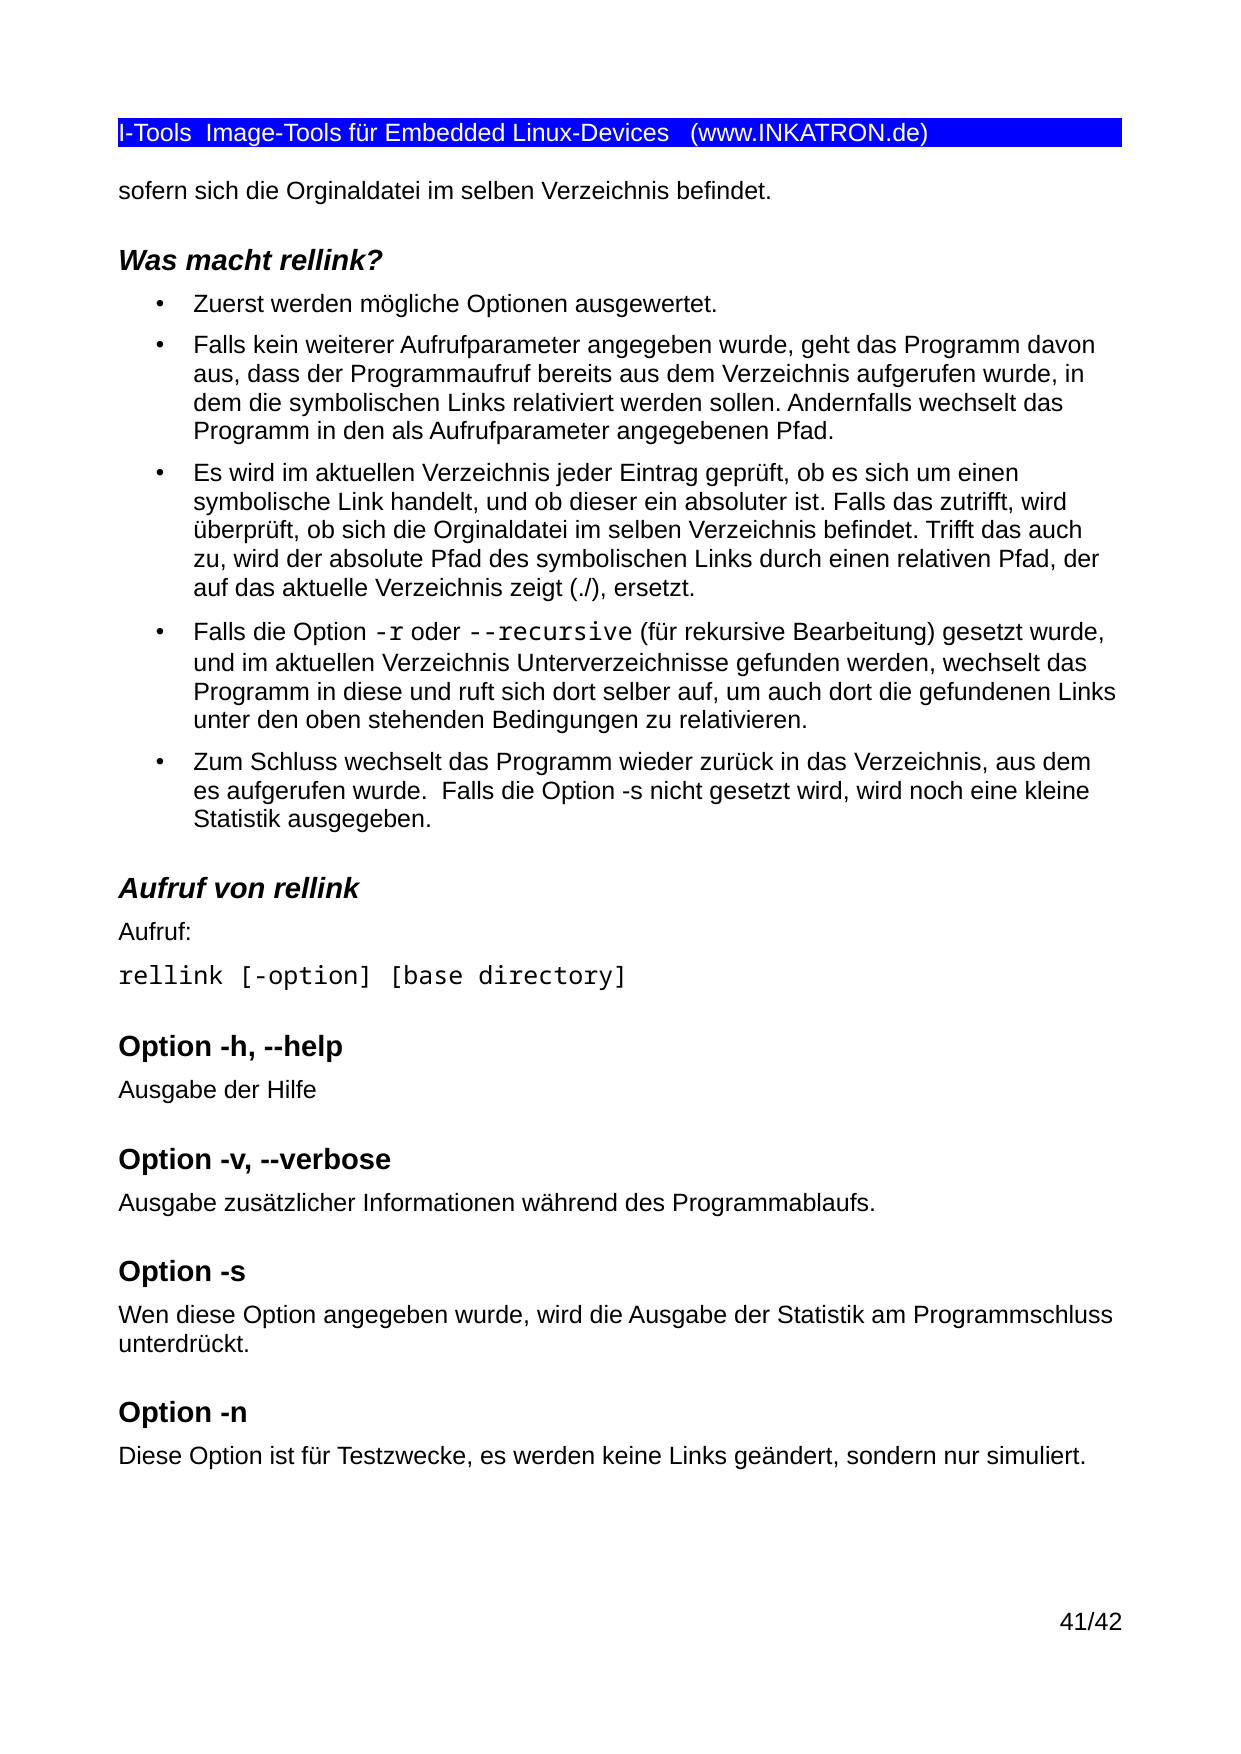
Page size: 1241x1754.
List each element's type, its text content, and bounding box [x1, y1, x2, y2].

subtitle Aufruf von rellink [118, 871, 1122, 904]
subtitle Was macht rellink? [118, 243, 1122, 276]
subtitle Option -s [118, 1254, 1122, 1288]
subtitle Option -v, --verbose [118, 1142, 1122, 1175]
text Ausgabe der Hilfe [118, 1076, 1122, 1104]
subtitle Option -h, --help [118, 1029, 1122, 1063]
text rellink [-option] [base directory] [118, 958, 1122, 992]
text Aufruf: [118, 917, 1122, 945]
text sofern sich die Orginaldatei im selben Verzeichnis befindet. [118, 176, 1122, 205]
list Zum Schluss wechselt das Programm wieder zurück in das Verzeichnis, aus dem es aufgerufen wurde. Falls die Option -s nicht gesetzt wird, wird noch eine kleine Statistik ausgegeben. [156, 747, 1122, 833]
list Falls kein weiterer Aufrufparameter angegeben wurde, geht das Programm davon aus, dass der Programmaufruf bereits aus dem Verzeichnis aufgerufen wurde, in dem die symbolischen Links relativiert werden sollen. Andernfalls wechselt das Programm in den als Aufrufparameter angegebenen Pfad. [156, 330, 1122, 445]
text Ausgabe zusätzlicher Informationen während des Programmablaufs. [118, 1188, 1122, 1217]
subtitle Option -n [118, 1395, 1122, 1429]
list Falls die Option -r oder --recursive (für rekursive Bearbeitung) gesetzt wurde, und im aktuellen Verzeichnis Unterverzeichnisse gefunden werden, wechselt das Programm in diese und ruft sich dort selber auf, um auch dort die gefundenen Links unter den oben stehenden Bedingungen zu relativieren. [156, 614, 1122, 734]
list Zuerst werden mögliche Optionen ausgewertet. [156, 289, 1122, 317]
text Diese Option ist für Testzwecke, es werden keine Links geändert, sondern nur simuliert. [118, 1441, 1122, 1470]
list Es wird im aktuellen Verzeichnis jeder Eintrag geprüft, ob es sich um einen symbolische Link handelt, und ob dieser ein absoluter ist. Falls das zutrifft, wird überprüft, ob sich die Orginaldatei im selben Verzeichnis befindet. Trifft das auch zu, wird der absolute Pfad des symbolischen Links durch einen relativen Pfad, der auf das aktuelle Verzeichnis zeigt (./), ersetzt. [156, 458, 1122, 601]
text Wen diese Option angegeben wurde, wird die Ausgabe der Statistik am Programmschluss unterdrückt. [118, 1300, 1122, 1358]
